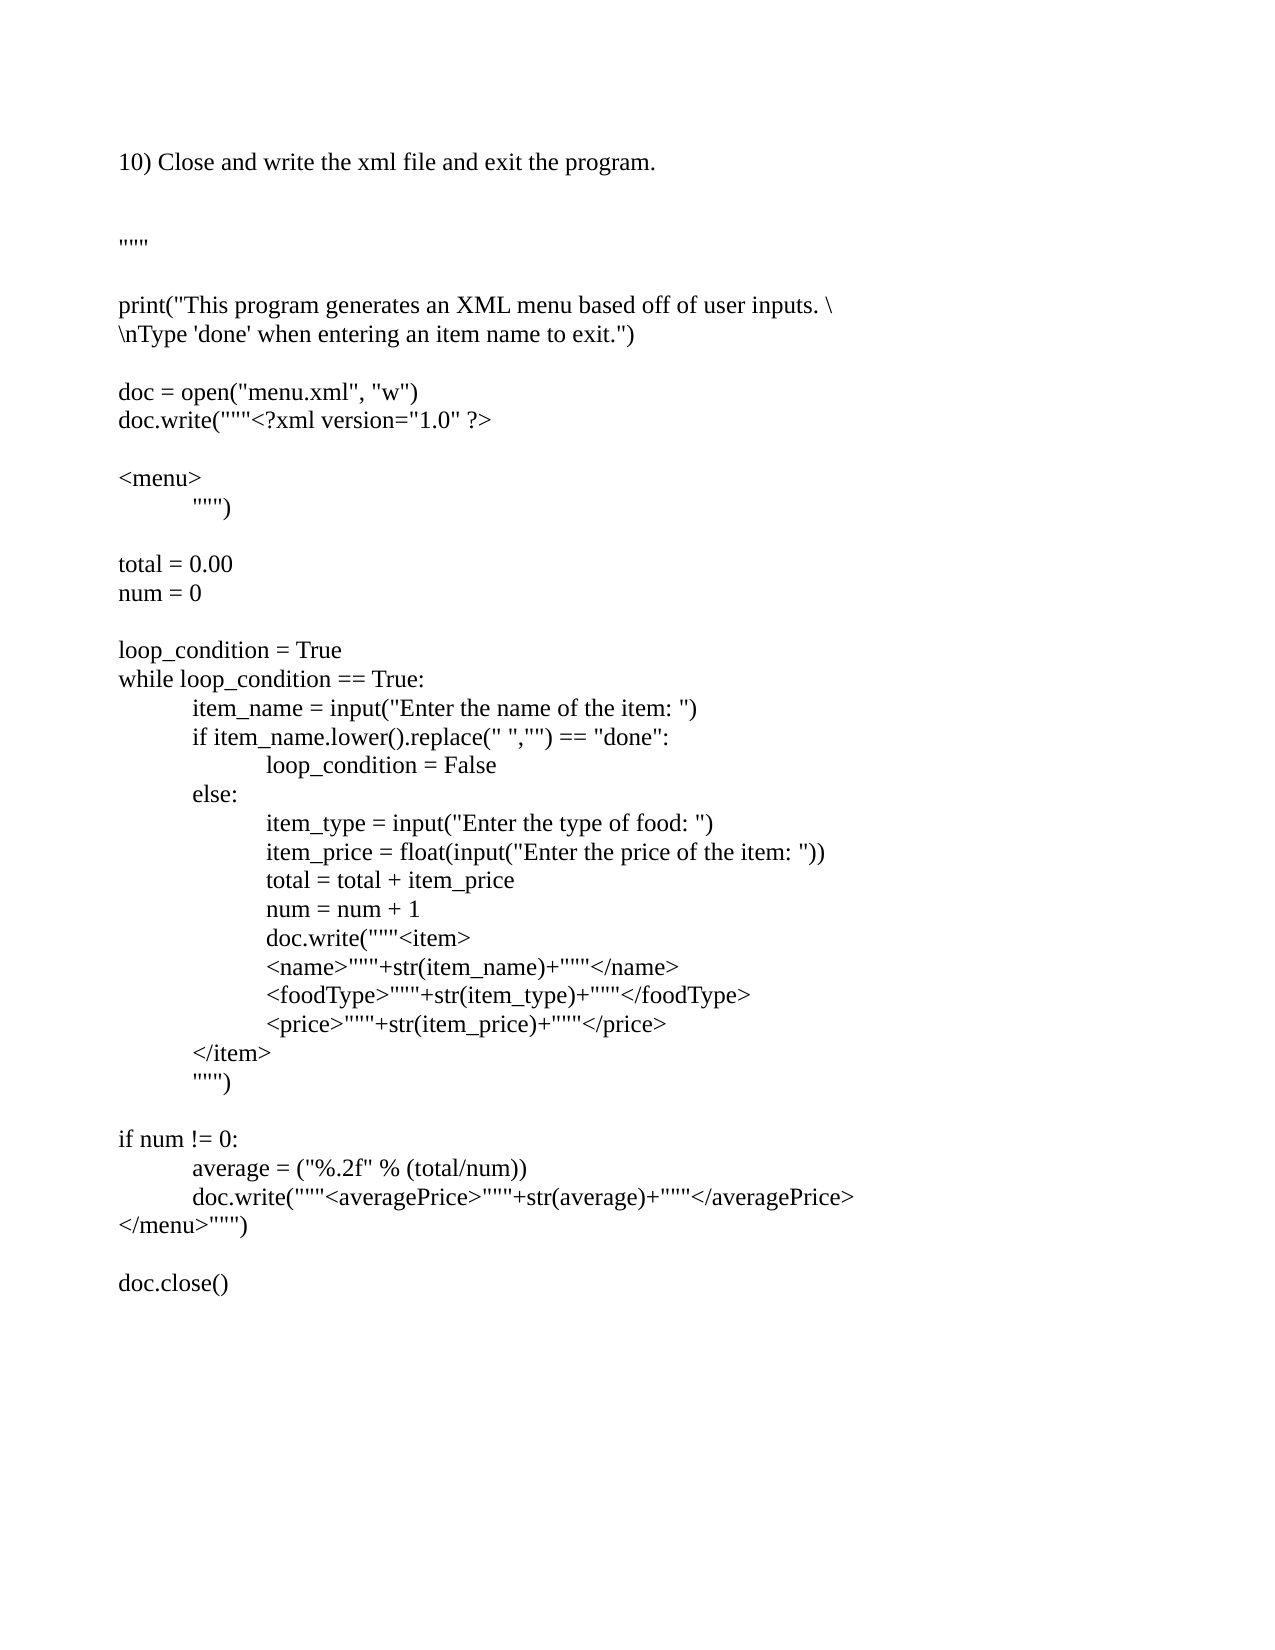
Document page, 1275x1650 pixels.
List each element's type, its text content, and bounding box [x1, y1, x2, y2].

text while loop_condition == True: [118, 664, 1157, 693]
text <menu> [118, 463, 1157, 492]
text doc.write("""<averagePrice>"""+str(average)+"""</averagePrice> [118, 1182, 1157, 1211]
text """) [118, 1067, 1157, 1096]
text <foodType>"""+str(item_type)+"""</foodType> [118, 981, 1157, 1009]
text item_type = input("Enter the type of food: ") [118, 808, 1157, 837]
text doc.write("""<item> [118, 923, 1157, 952]
text else: [118, 779, 1157, 808]
text num = 0 [118, 578, 1157, 607]
text num = num + 1 [118, 894, 1157, 923]
text <name>"""+str(item_name)+"""</name> [118, 952, 1157, 981]
text doc = open("menu.xml", "w") [118, 377, 1157, 406]
text average = ("%.2f" % (total/num)) [118, 1153, 1157, 1182]
text if num != 0: [118, 1124, 1157, 1153]
text item_name = input("Enter the name of the item: ") [118, 693, 1157, 722]
text loop_condition = True [118, 636, 1157, 664]
text \nType 'done' when entering an item name to exit.") [118, 319, 1157, 348]
text total = 0.00 [118, 549, 1157, 578]
text print("This program generates an XML menu based off of user inputs. \ [118, 291, 1157, 319]
text total = total + item_price [118, 866, 1157, 894]
text item_price = float(input("Enter the price of the item: ")) [118, 837, 1157, 866]
text """ [118, 233, 1157, 262]
text doc.close() [118, 1268, 1157, 1297]
text doc.write("""<?xml version="1.0" ?> [118, 406, 1157, 434]
text <price>"""+str(item_price)+"""</price> [118, 1009, 1157, 1038]
text """) [118, 492, 1157, 521]
text </menu>""") [118, 1211, 1157, 1239]
text </item> [118, 1038, 1157, 1067]
text 10) Close and write the xml file and exit the program. [118, 147, 1157, 176]
text if item_name.lower().replace(" ","") == "done": [118, 722, 1157, 751]
text loop_condition = False [118, 751, 1157, 779]
